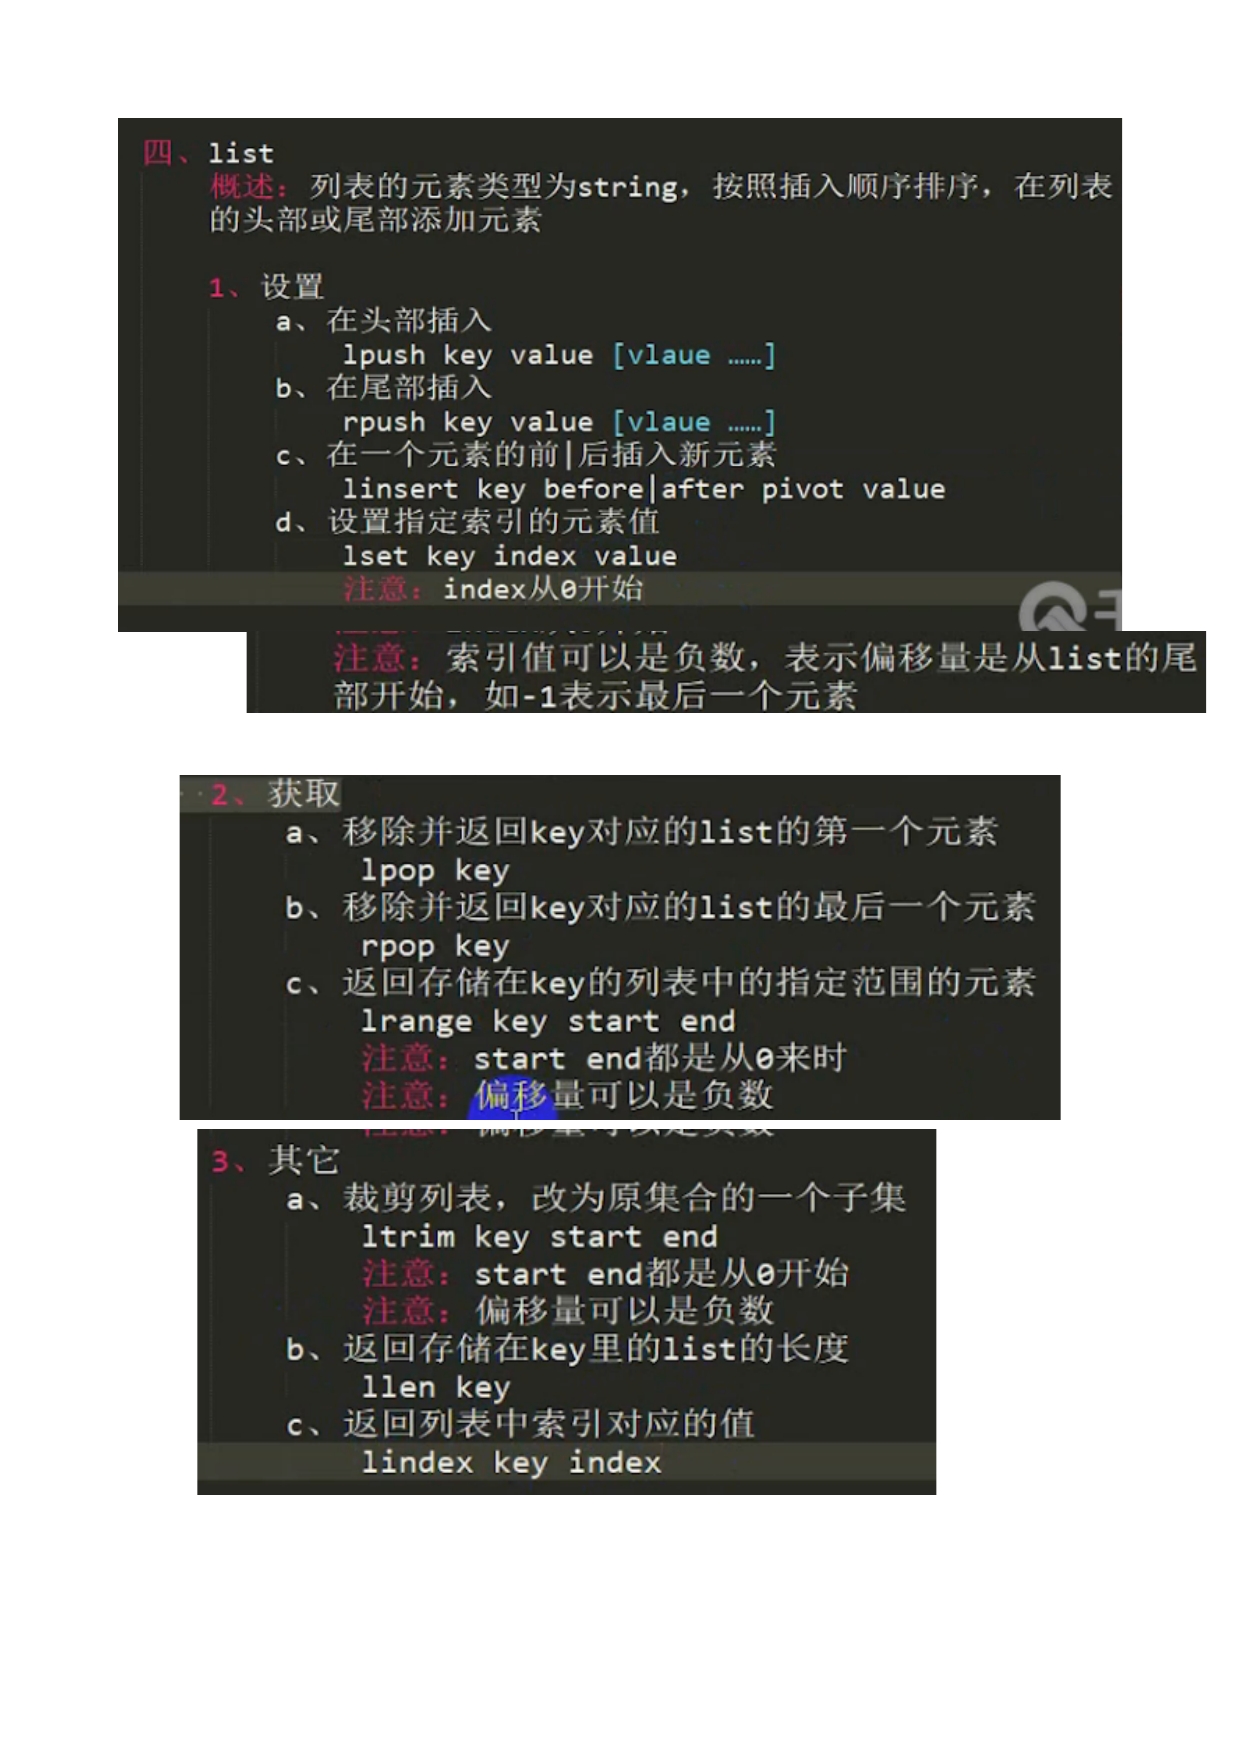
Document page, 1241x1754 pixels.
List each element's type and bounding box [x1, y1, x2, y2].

picture [179, 775, 1061, 1120]
picture [118, 118, 1207, 713]
picture [197, 1129, 937, 1495]
